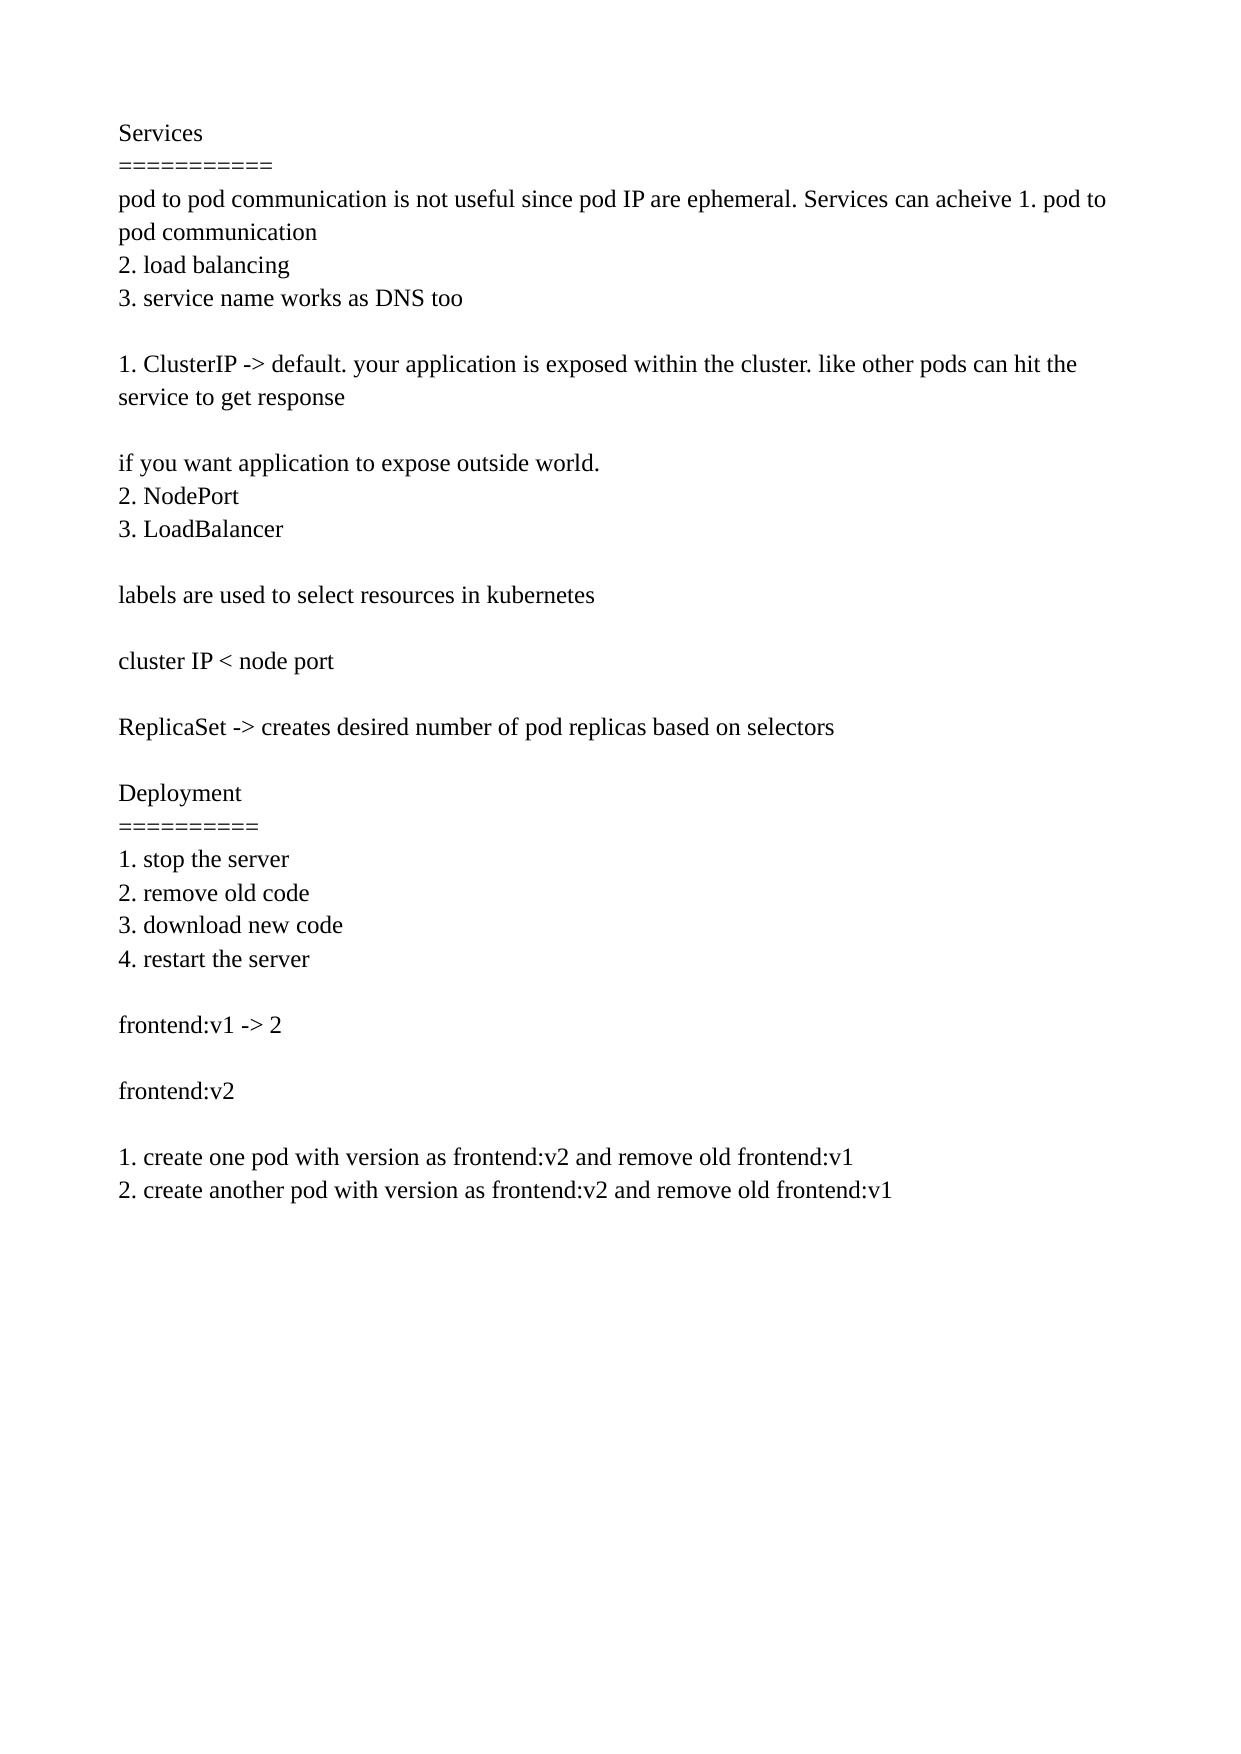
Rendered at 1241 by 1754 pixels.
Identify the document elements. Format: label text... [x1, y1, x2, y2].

text Deployment [118, 778, 1122, 807]
text pod to pod communication is not useful since pod IP are ephemeral. Services can acheive 1. pod to pod communication [118, 184, 1122, 246]
text labels are used to select resources in kubernetes [118, 580, 1122, 609]
text 2. remove old code [118, 878, 1122, 906]
text 2. NodePort [118, 481, 1122, 510]
text if you want application to expose outside world. [118, 448, 1122, 477]
text 3. download new code [118, 911, 1122, 939]
text 3. service name works as DNS too [118, 283, 1122, 312]
text ReplicaSet -> creates desired number of pod replicas based on selectors [118, 712, 1122, 741]
text =========== [118, 151, 1122, 180]
text 1. stop the server [118, 844, 1122, 873]
text 2. create another pod with version as frontend:v2 and remove old frontend:v1 [118, 1175, 1122, 1203]
text frontend:v2 [118, 1076, 1122, 1104]
text 3. LoadBalancer [118, 514, 1122, 543]
text ========== [118, 812, 1122, 840]
text 4. restart the server [118, 944, 1122, 972]
text 1. create one pod with version as frontend:v2 and remove old frontend:v1 [118, 1142, 1122, 1171]
text frontend:v1 -> 2 [118, 1010, 1122, 1038]
text cluster IP < node port [118, 646, 1122, 675]
text 2. load balancing [118, 250, 1122, 279]
text 1. ClusterIP -> default. your application is exposed within the cluster. like other pods can hit the service to get response [118, 349, 1122, 411]
text Services [118, 118, 1122, 147]
